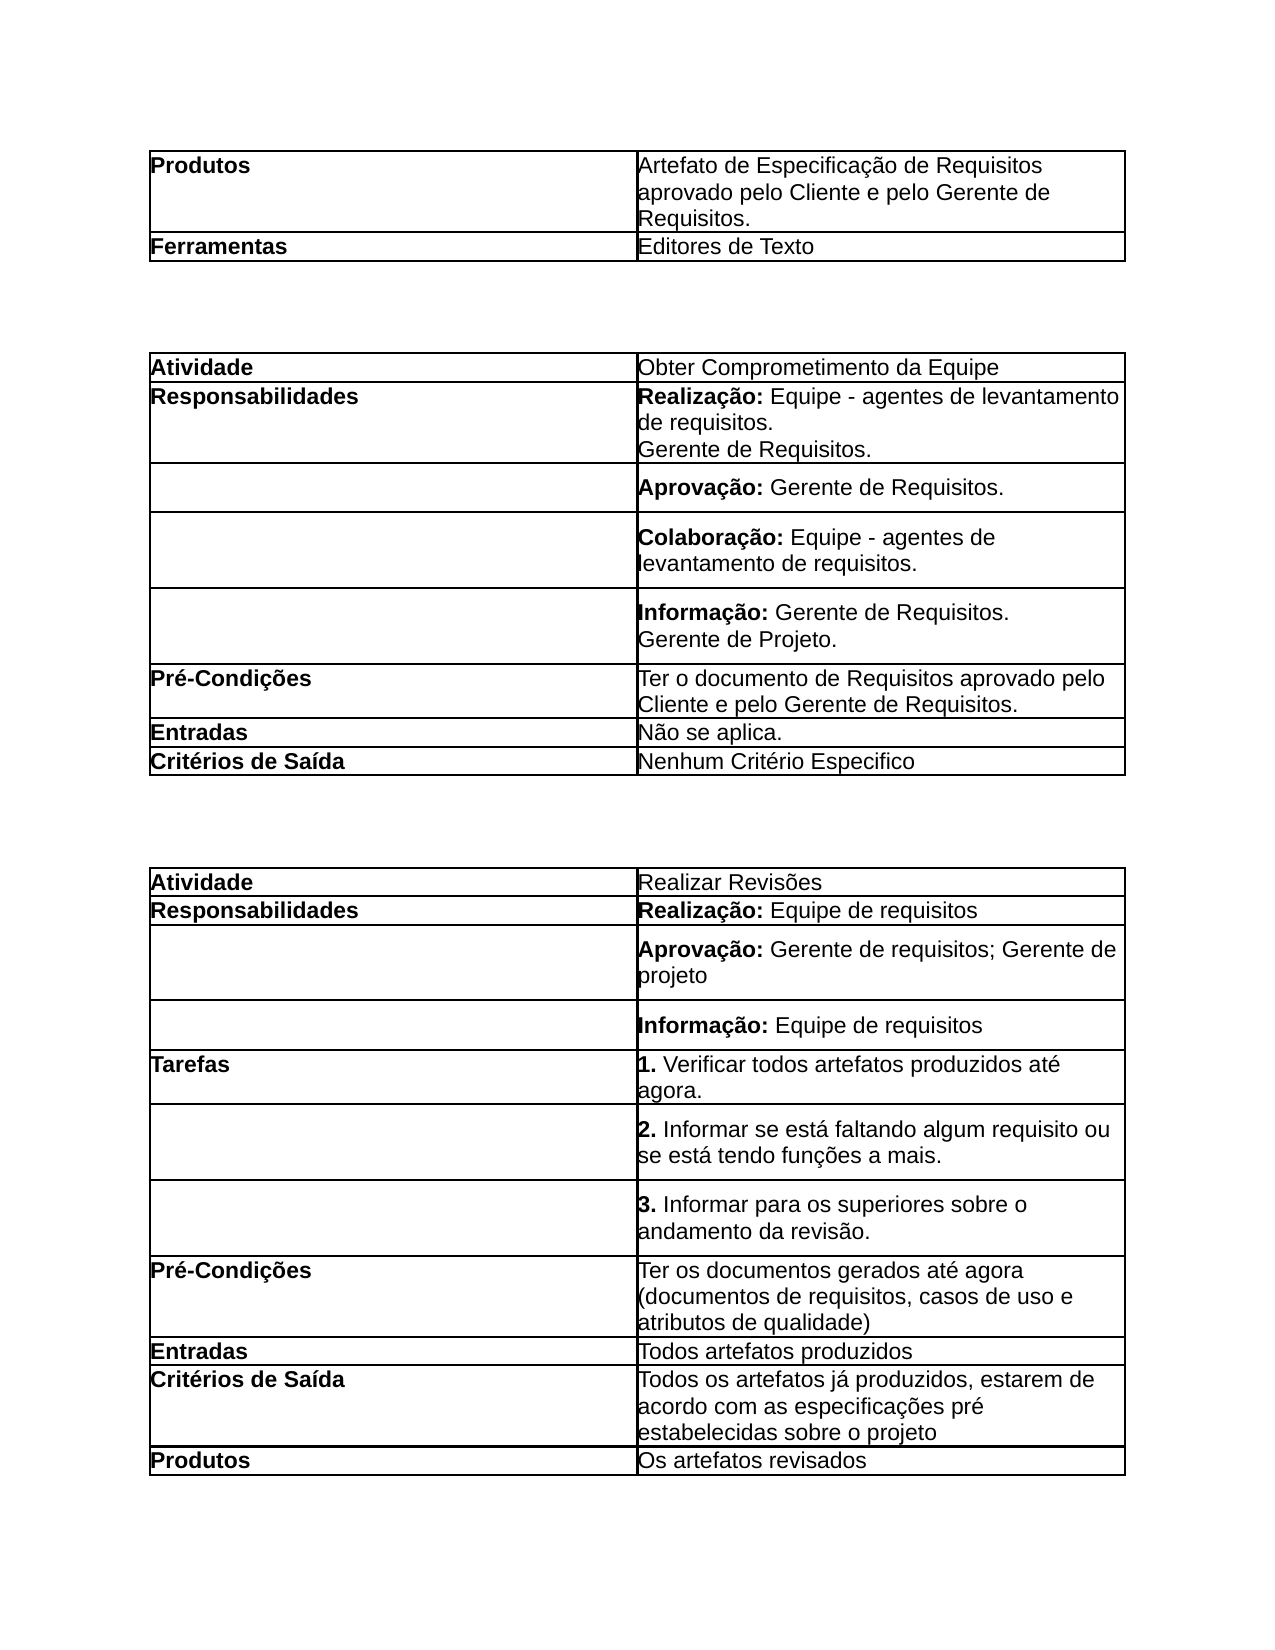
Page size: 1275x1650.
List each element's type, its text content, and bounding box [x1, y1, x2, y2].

table_cell Pré-Condições [151, 1257, 636, 1336]
table_cell Ter o documento de Requisitos aprovado pelo Cliente e pelo Gerente de Requisitos. [639, 665, 1124, 717]
table_cell [151, 513, 636, 587]
table_cell Colaboração: Equipe - agentes de levantamento de requisitos. [639, 513, 1124, 587]
table_cell Editores de Texto [639, 233, 1124, 259]
table_cell Responsabilidades [151, 383, 636, 462]
table_cell Artefato de Especificação de Requisitos aprovado pelo Cliente e pelo Gerente de Requisitos. [639, 152, 1124, 231]
table_cell Aprovação: Gerente de requisitos; Gerente de projeto [639, 926, 1124, 999]
table_cell Produtos [151, 1448, 636, 1474]
table_cell [151, 589, 636, 662]
table_cell Não se aplica. [639, 719, 1124, 746]
table_header Atividade [151, 869, 636, 895]
table_cell Pré-Condições [151, 665, 636, 717]
table_cell 2. Informar se está faltando algum requisito ou se está tendo funções a mais. [639, 1105, 1124, 1179]
table_cell [151, 464, 636, 511]
table_cell Tarefas [151, 1051, 636, 1103]
table_cell Produtos [151, 152, 636, 231]
table_header Atividade [151, 354, 636, 381]
table_header Obter Comprometimento da Equipe [639, 354, 1124, 381]
table_cell Os artefatos revisados [639, 1448, 1124, 1474]
table_cell [151, 1001, 636, 1048]
table_cell [151, 1105, 636, 1179]
table_cell Informação: Equipe de requisitos [639, 1001, 1124, 1048]
table_header Realizar Revisões [639, 869, 1124, 895]
table_cell Todos os artefatos já produzidos, estarem de acordo com as especificações pré estabelecidas sobre o projeto [639, 1366, 1124, 1445]
table_cell Realização: Equipe de requisitos [639, 897, 1124, 924]
table_cell Entradas [151, 1338, 636, 1364]
table_cell Ter os documentos gerados até agora (documentos de requisitos, casos de uso e atributos de qualidade) [639, 1257, 1124, 1336]
table_cell 3. Informar para os superiores sobre o andamento da revisão. [639, 1181, 1124, 1254]
table_cell Informação: Gerente de Requisitos. Gerente de Projeto. [639, 589, 1124, 662]
table_cell Todos artefatos produzidos [639, 1338, 1124, 1364]
table_cell Responsabilidades [151, 897, 636, 924]
table_cell Nenhum Critério Especifico [639, 748, 1124, 774]
table_cell 1. Verificar todos artefatos produzidos até agora. [639, 1051, 1124, 1103]
table_cell [151, 926, 636, 999]
table_cell Critérios de Saída [151, 748, 636, 774]
table_cell Aprovação: Gerente de Requisitos. [639, 464, 1124, 511]
table_cell Critérios de Saída [151, 1366, 636, 1445]
table_cell Entradas [151, 719, 636, 746]
table_cell Ferramentas [151, 233, 636, 259]
table_cell Realização: Equipe - agentes de levantamento de requisitos. Gerente de Requisitos. [639, 383, 1124, 462]
table_cell [151, 1181, 636, 1254]
